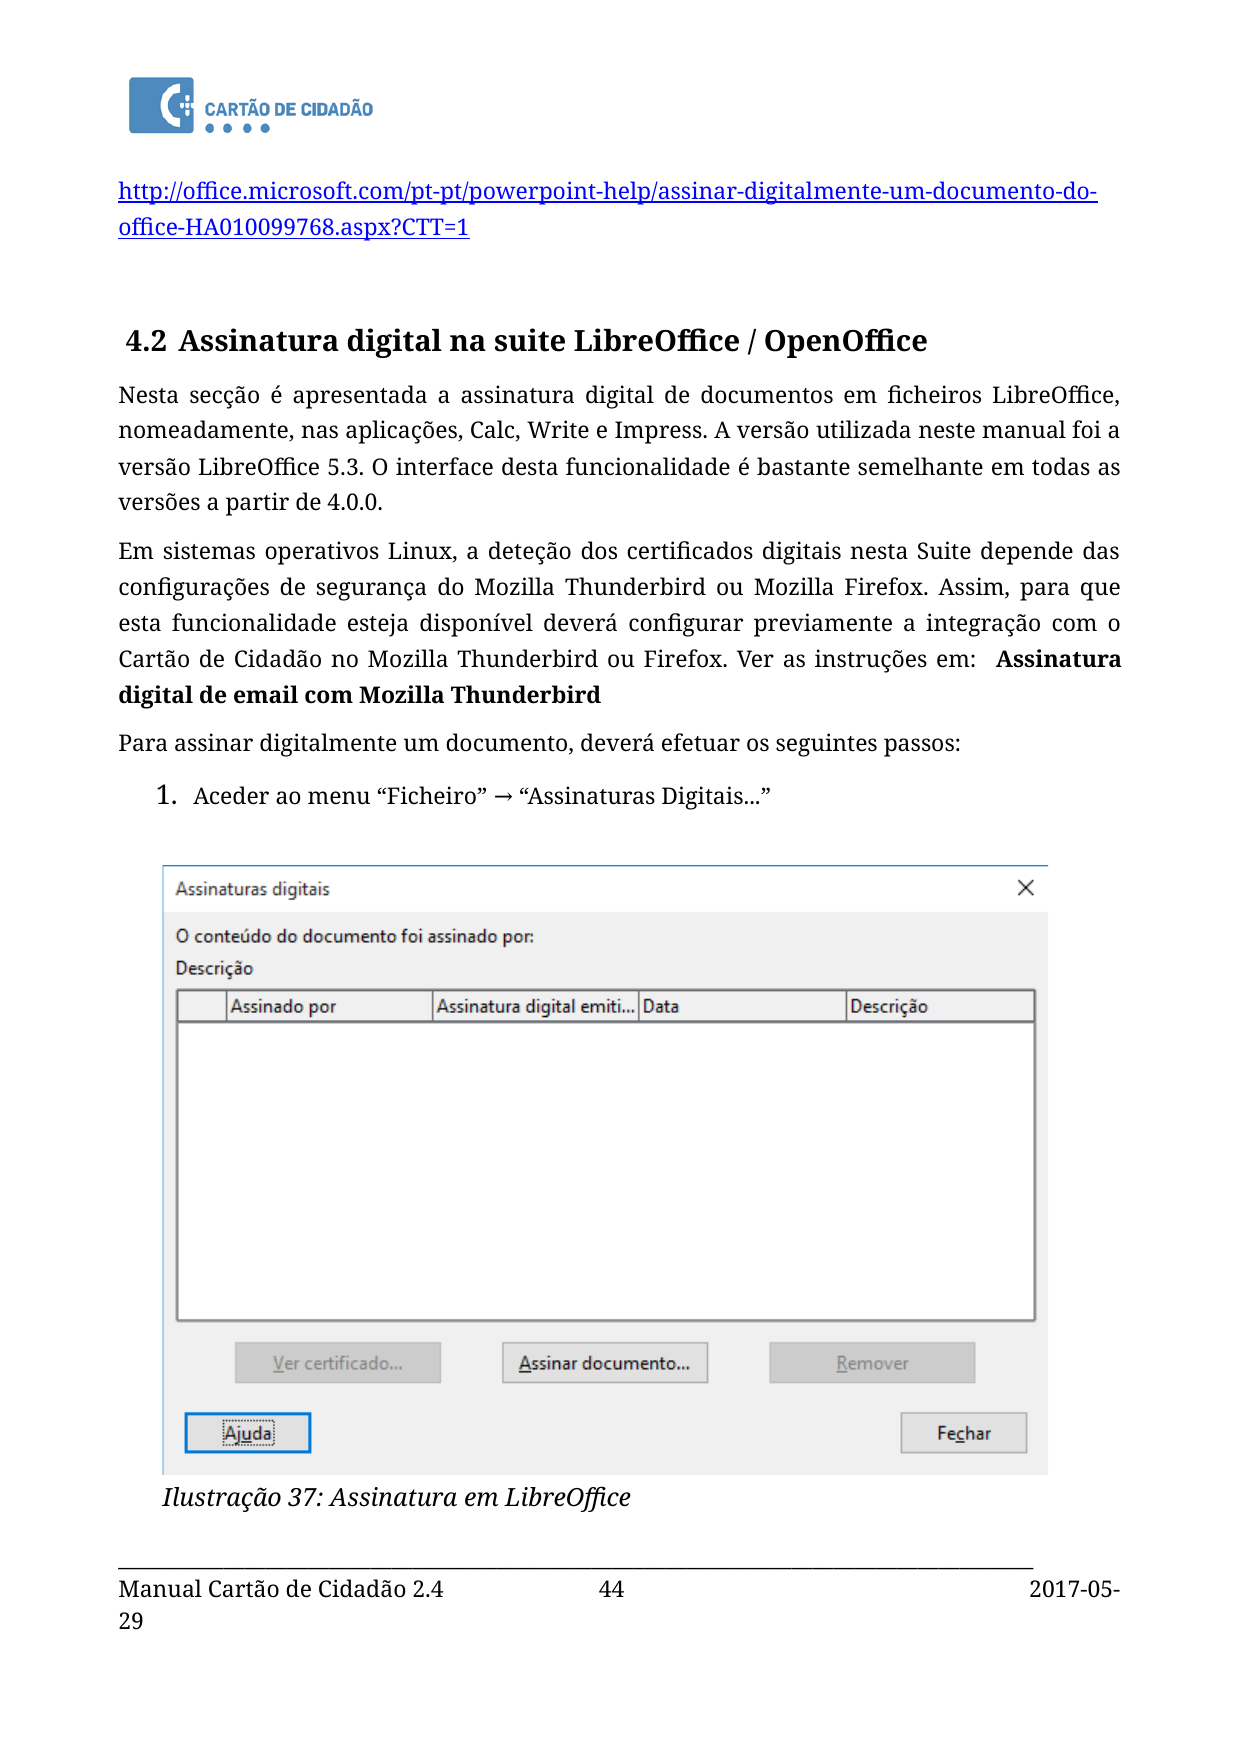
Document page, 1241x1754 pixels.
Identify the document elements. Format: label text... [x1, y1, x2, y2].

picture [162, 865, 1049, 1475]
picture [126, 71, 419, 141]
list [162, 853, 1048, 865]
list Aceder ao menu “Ficheiro” → “Assinaturas Digitais...” [156, 775, 1122, 812]
text http://office.microsoft.com/pt-pt/powerpoint-help/assinar-digitalmente-um-documento-do-office-HA010099768.aspx?CTT=1 [118, 175, 1122, 242]
text Nesta secção é apresentada a assinatura digital de documentos em ficheiros LibreOffice, nomeadamente, nas aplicações, Calc, Write e Impress. A versão utilizada neste manual foi a versão LibreOffice 5.3. O interface desta funcionalidade é bastante semelhante em todas as versões a partir de 4.0.0. [118, 378, 1122, 518]
text Para assinar digitalmente um documento, deverá efetuar os seguintes passos: [118, 727, 1122, 758]
list Ilustração 37: Assinatura em LibreOffice [162, 1475, 1048, 1514]
subtitle Assinatura digital na suite LibreOffice / OpenOffice [118, 320, 1122, 360]
text Em sistemas operativos Linux, a deteção dos certificados digitais nesta Suite depende das configurações de segurança do Mozilla Thunderbird ou Mozilla Firefox. Assim, para que esta funcionalidade esteja disponível deverá configurar previamente a integração com o Cartão de Cidadão no Mozilla Thunderbird ou Firefox. Ver as instruções em: Assinatura digital de email com Mozilla Thunderbird [118, 535, 1122, 710]
